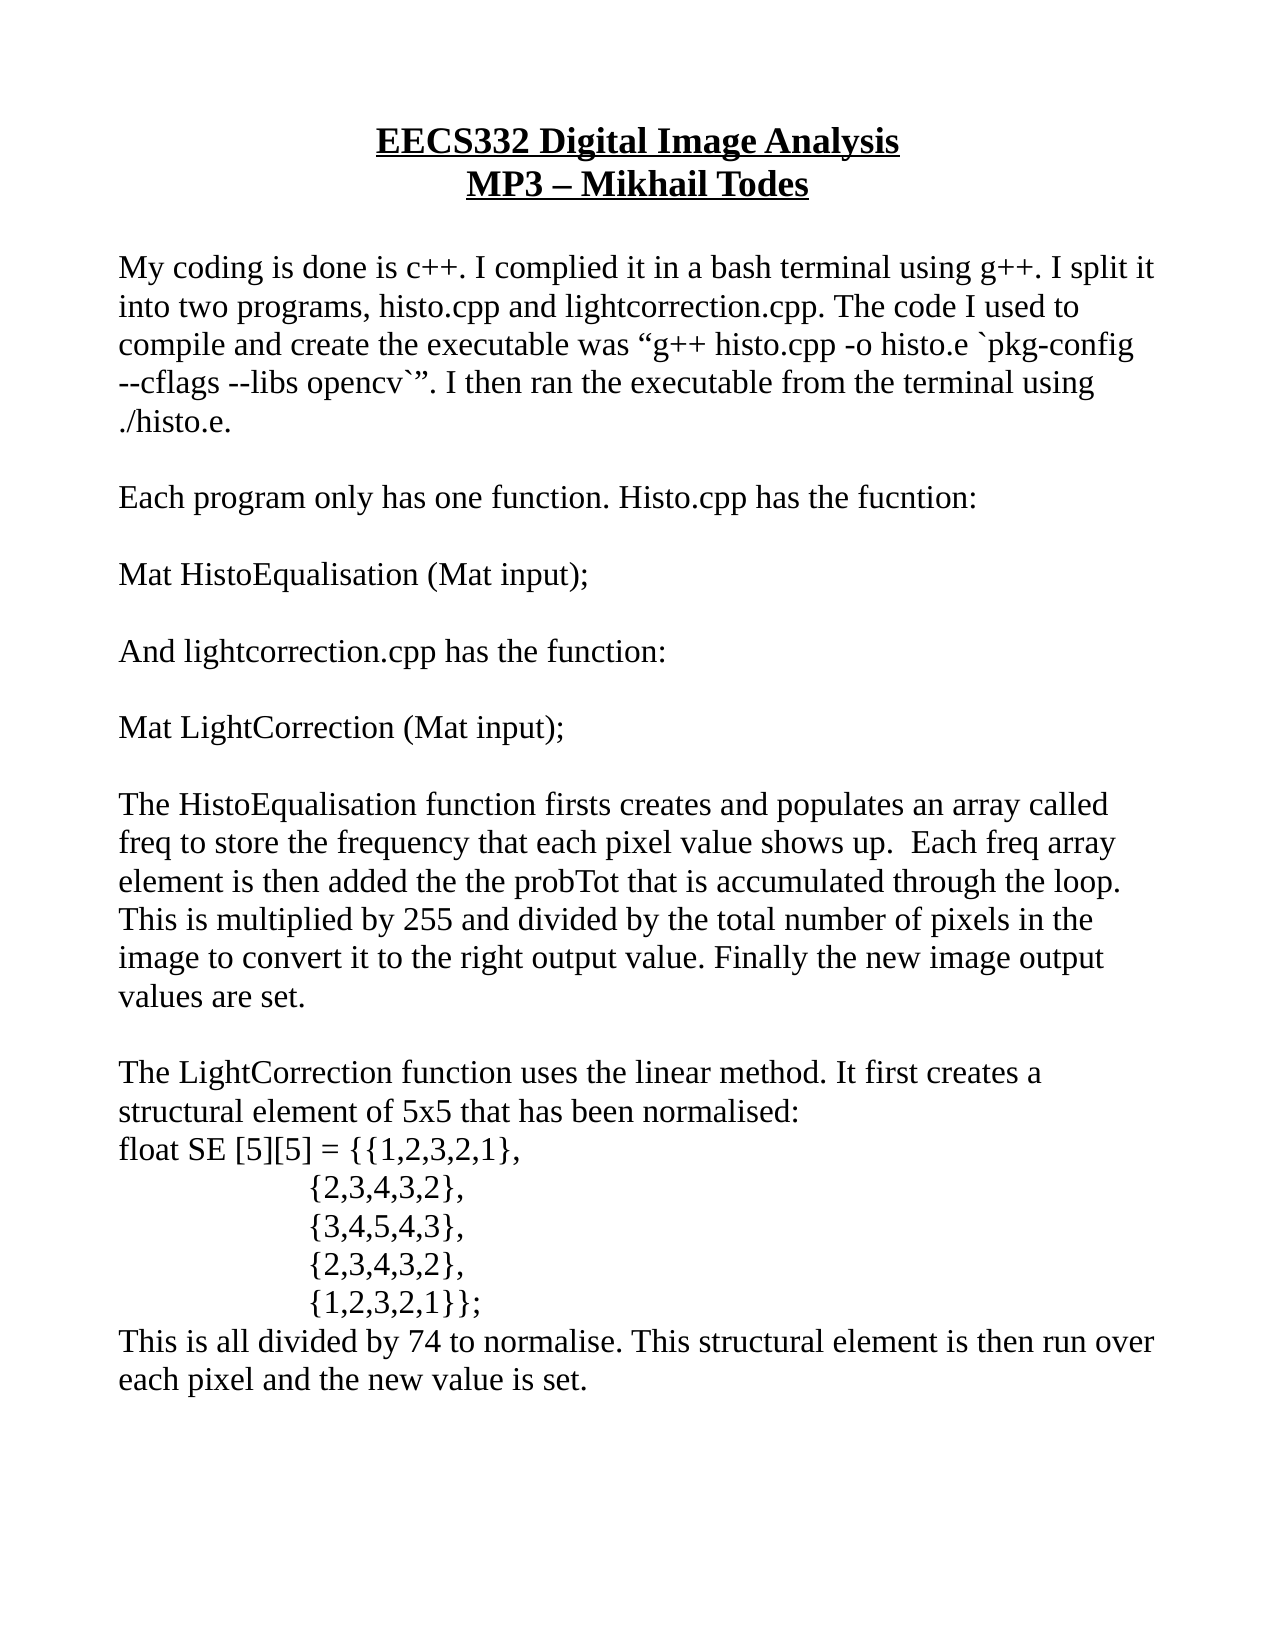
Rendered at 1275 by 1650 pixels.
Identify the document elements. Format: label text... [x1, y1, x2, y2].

text float SE [5][5] = {{1,2,3,2,1}, [118, 1129, 1157, 1167]
text {2,3,4,3,2}, [118, 1244, 1157, 1282]
text The LightCorrection function uses the linear method. It first creates a structural element of 5x5 that has been normalised: [118, 1052, 1157, 1129]
text {1,2,3,2,1}}; [118, 1282, 1157, 1321]
text The HistoEqualisation function firsts creates and populates an array called freq to store the frequency that each pixel value shows up. Each freq array element is then added the the probTot that is accumulated through the loop. This is multiplied by 255 and divided by the total number of pixels in the image to convert it to the right output value. Finally the new image output values are set. [118, 784, 1157, 1014]
text Each program only has one function. Histo.cpp has the fucntion: [118, 477, 1157, 516]
text Mat HistoEqualisation (Mat input); [118, 554, 1157, 592]
text My coding is done is c++. I complied it in a bash terminal using g++. I split it into two programs, histo.cpp and lightcorrection.cpp. The code I used to compile and create the executable was “g++ histo.cpp -o histo.e `pkg-config --cflags --libs opencv`”. I then ran the executable from the terminal using ./histo.e. [118, 247, 1157, 439]
text And lightcorrection.cpp has the function: [118, 631, 1157, 669]
text This is all divided by 74 to normalise. This structural element is then run over each pixel and the new value is set. [118, 1321, 1157, 1397]
text Mat LightCorrection (Mat input); [118, 707, 1157, 746]
text MP3 – Mikhail Todes [118, 161, 1157, 204]
text EECS332 Digital Image Analysis [118, 118, 1157, 161]
text {2,3,4,3,2}, [118, 1167, 1157, 1206]
text {3,4,5,4,3}, [118, 1206, 1157, 1244]
